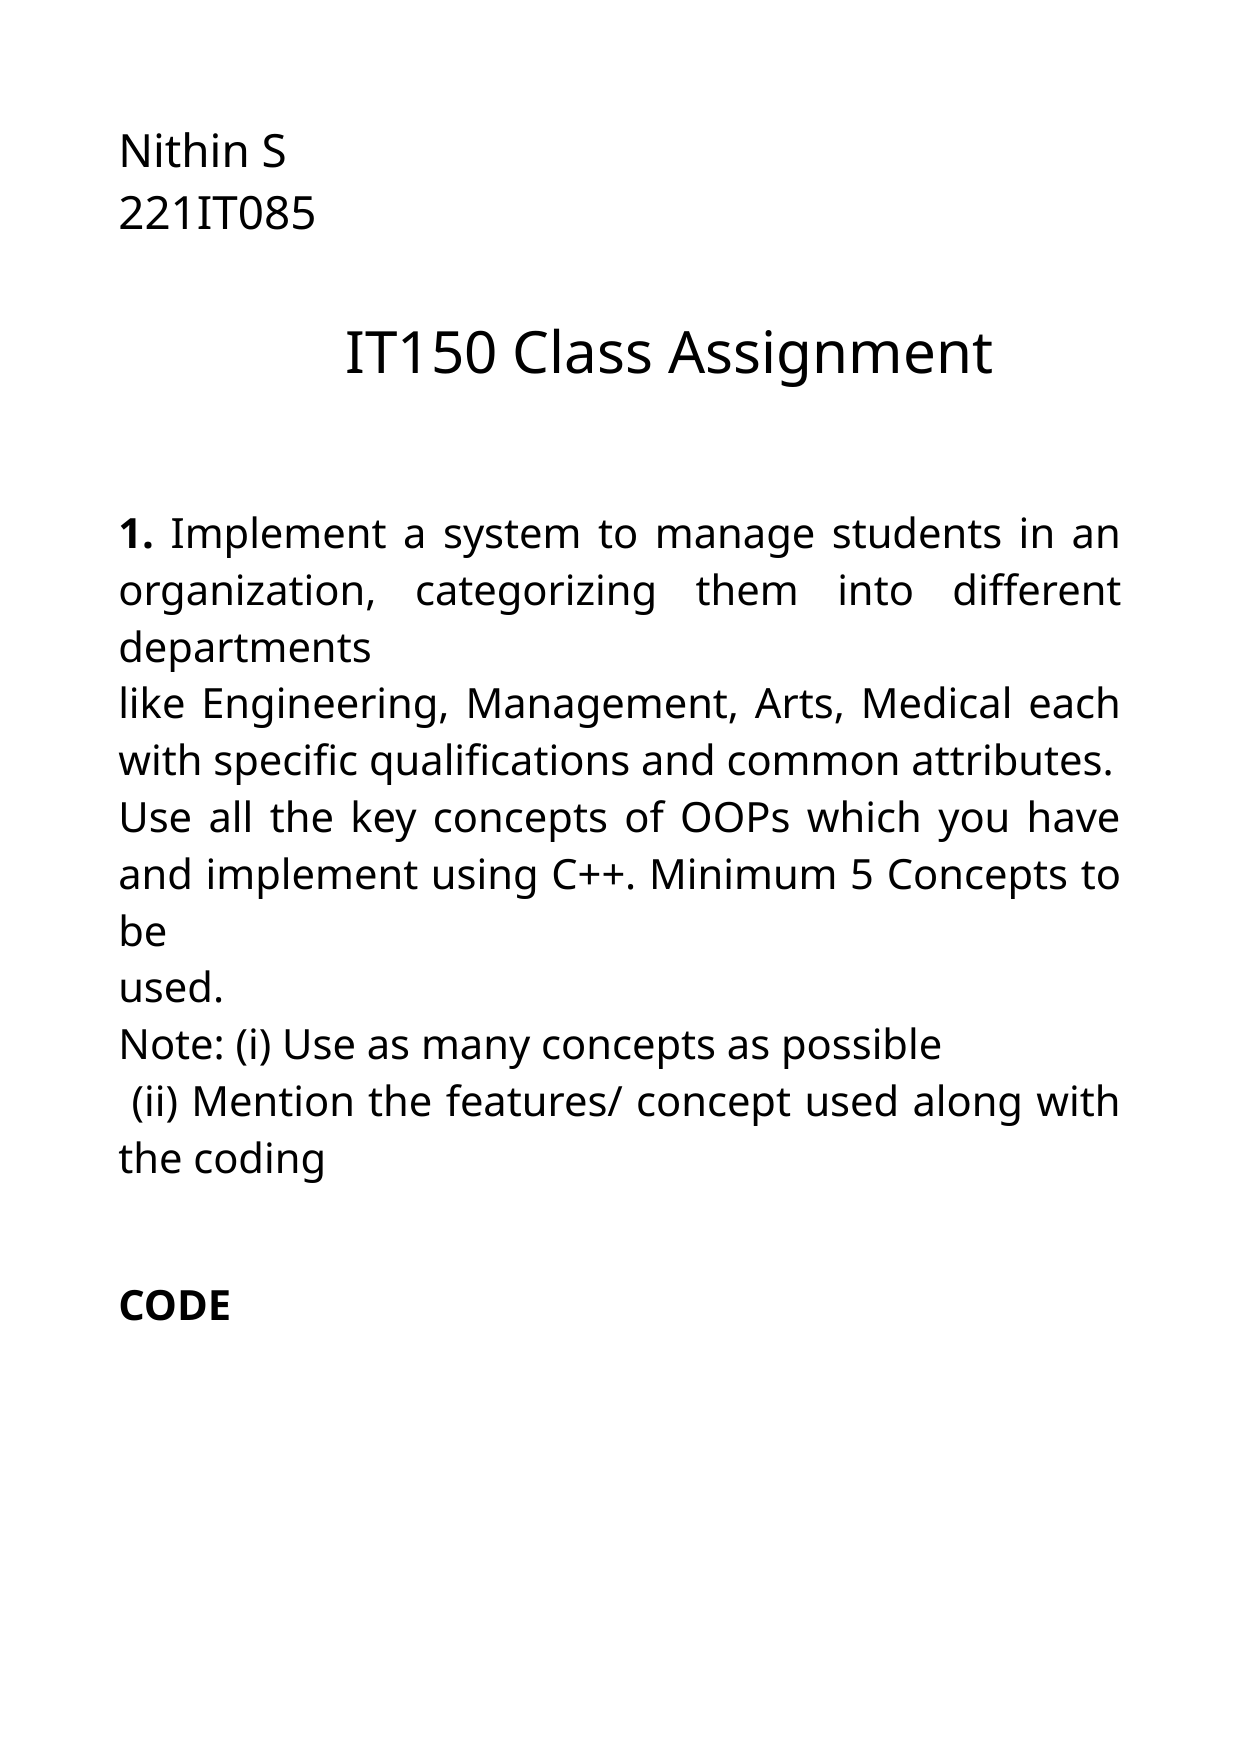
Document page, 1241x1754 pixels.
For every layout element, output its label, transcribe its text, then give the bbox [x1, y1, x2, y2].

text 221IT085 [118, 181, 1122, 243]
text IT150 Class Assignment [118, 311, 1122, 391]
text 1. Implement a system to manage students in an organization, categorizing them into different departments [118, 504, 1122, 674]
text CODE [118, 1276, 1122, 1333]
text Nithin S [118, 118, 1122, 181]
text like Engineering, Management, Arts, Medical each with specific qualifications and common attributes. [118, 674, 1122, 788]
text Use all the key concepts of OOPs which you have and implement using C++. Minimum 5 Concepts to be [118, 788, 1122, 958]
text used. [118, 958, 1122, 1015]
text (ii) Mention the features/ concept used along with the coding [118, 1072, 1122, 1185]
text Note: (i) Use as many concepts as possible [118, 1015, 1122, 1072]
